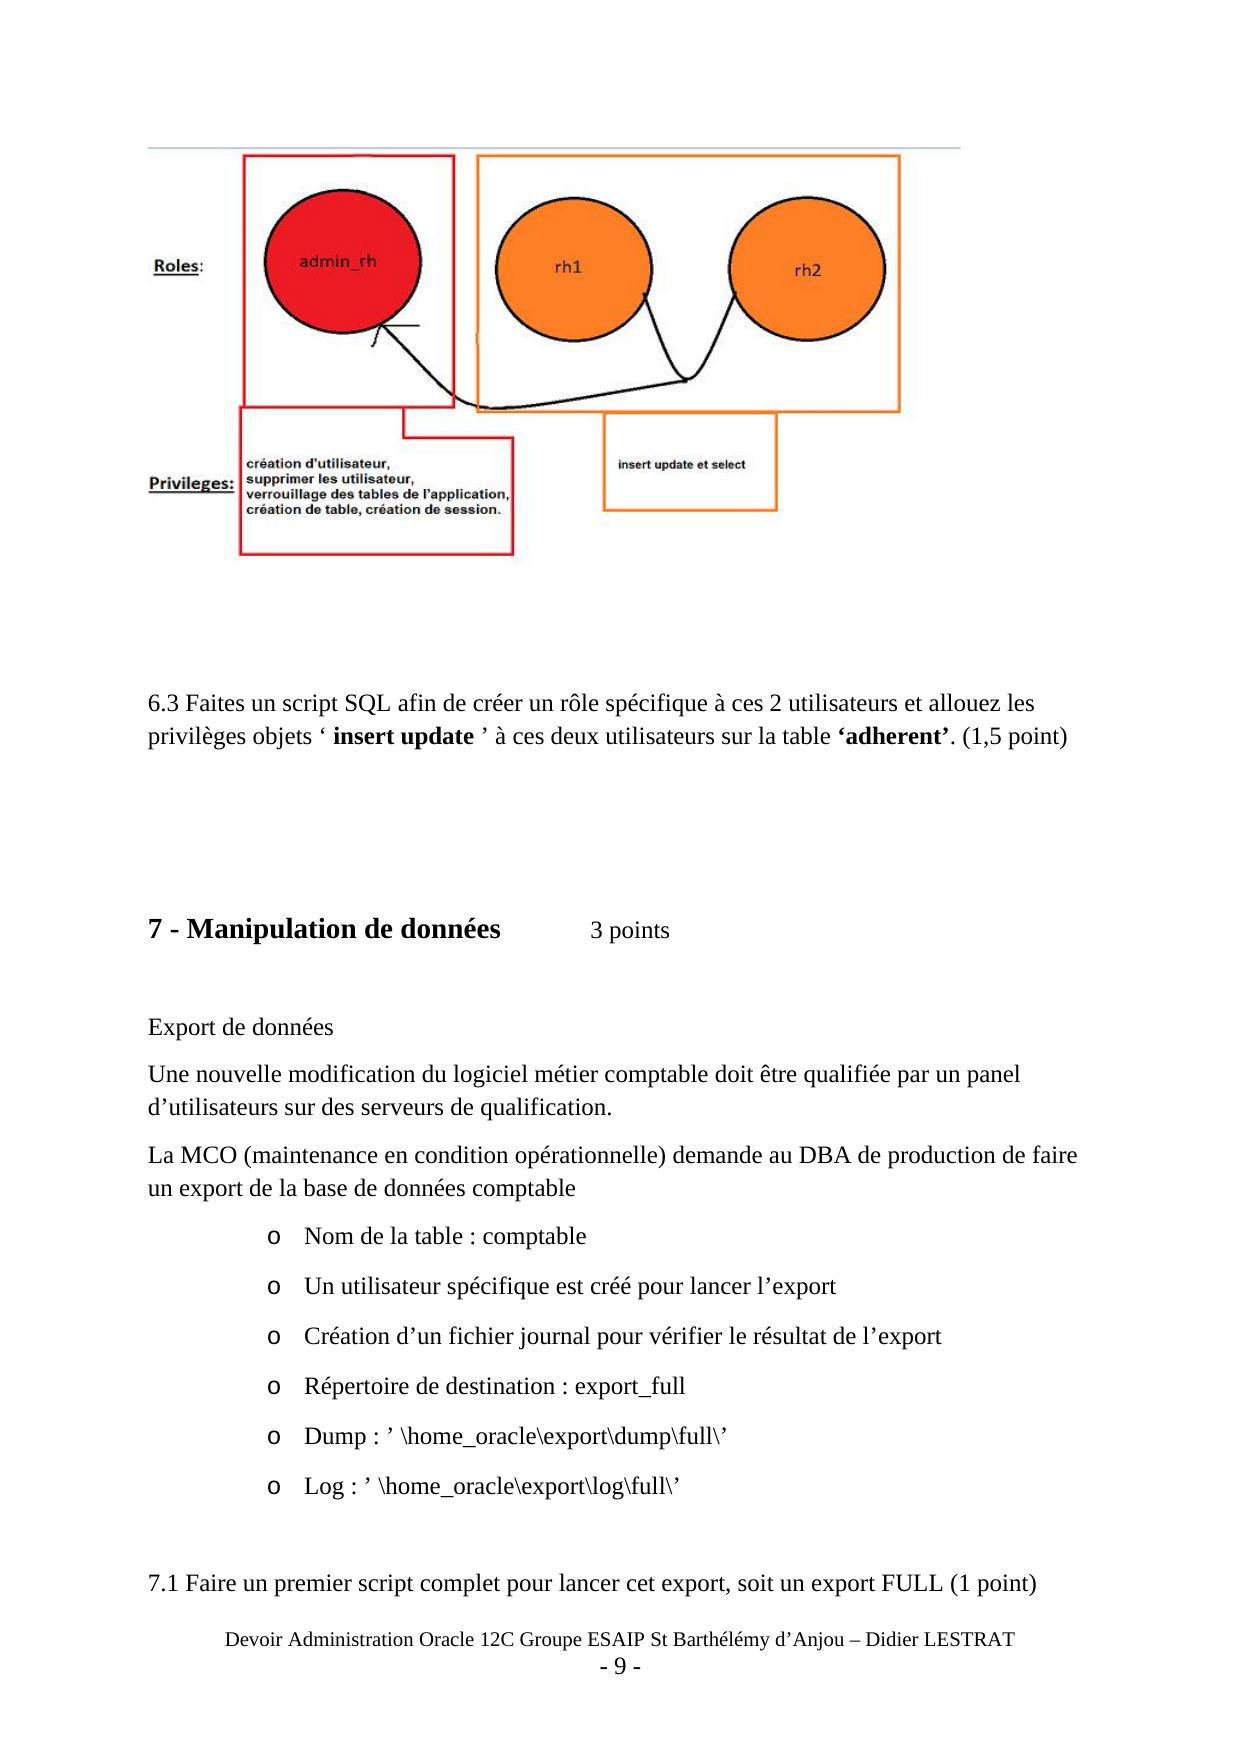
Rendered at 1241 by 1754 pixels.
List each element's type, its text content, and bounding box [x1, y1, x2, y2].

text Une nouvelle modification du logiciel métier comptable doit être qualifiée par un panel d’utilisateurs sur des serveurs de qualification. [148, 1059, 1093, 1121]
text La MCO (maintenance en condition opérationnelle) demande au DBA de production de faire un export de la base de données comptable [148, 1140, 1093, 1202]
picture [147, 147, 961, 574]
list Création d’un fichier journal pour vérifier le résultat de l’export [266, 1321, 1093, 1352]
text Export de données [148, 1012, 1093, 1041]
list Nom de la table : comptable [266, 1221, 1093, 1252]
list Un utilisateur spécifique est créé pour lancer l’export [266, 1271, 1093, 1302]
text 7 - Manipulation de données 3 points [148, 911, 1093, 945]
text 6.3 Faites un script SQL afin de créer un rôle spécifique à ces 2 utilisateurs et allouez les privilèges objets ‘ insert update ’ à ces deux utilisateurs sur la table ‘adherent’. (1,5 point) [148, 688, 1093, 749]
list Log : ’ \home_oracle\export\log\full\’ [266, 1471, 1093, 1502]
text 7.1 Faire un premier script complet pour lancer cet export, soit un export FULL (1 point) [148, 1568, 1093, 1597]
list Dump : ’ \home_oracle\export\dump\full\’ [266, 1421, 1093, 1452]
list Répertoire de destination : export_full [266, 1371, 1093, 1402]
